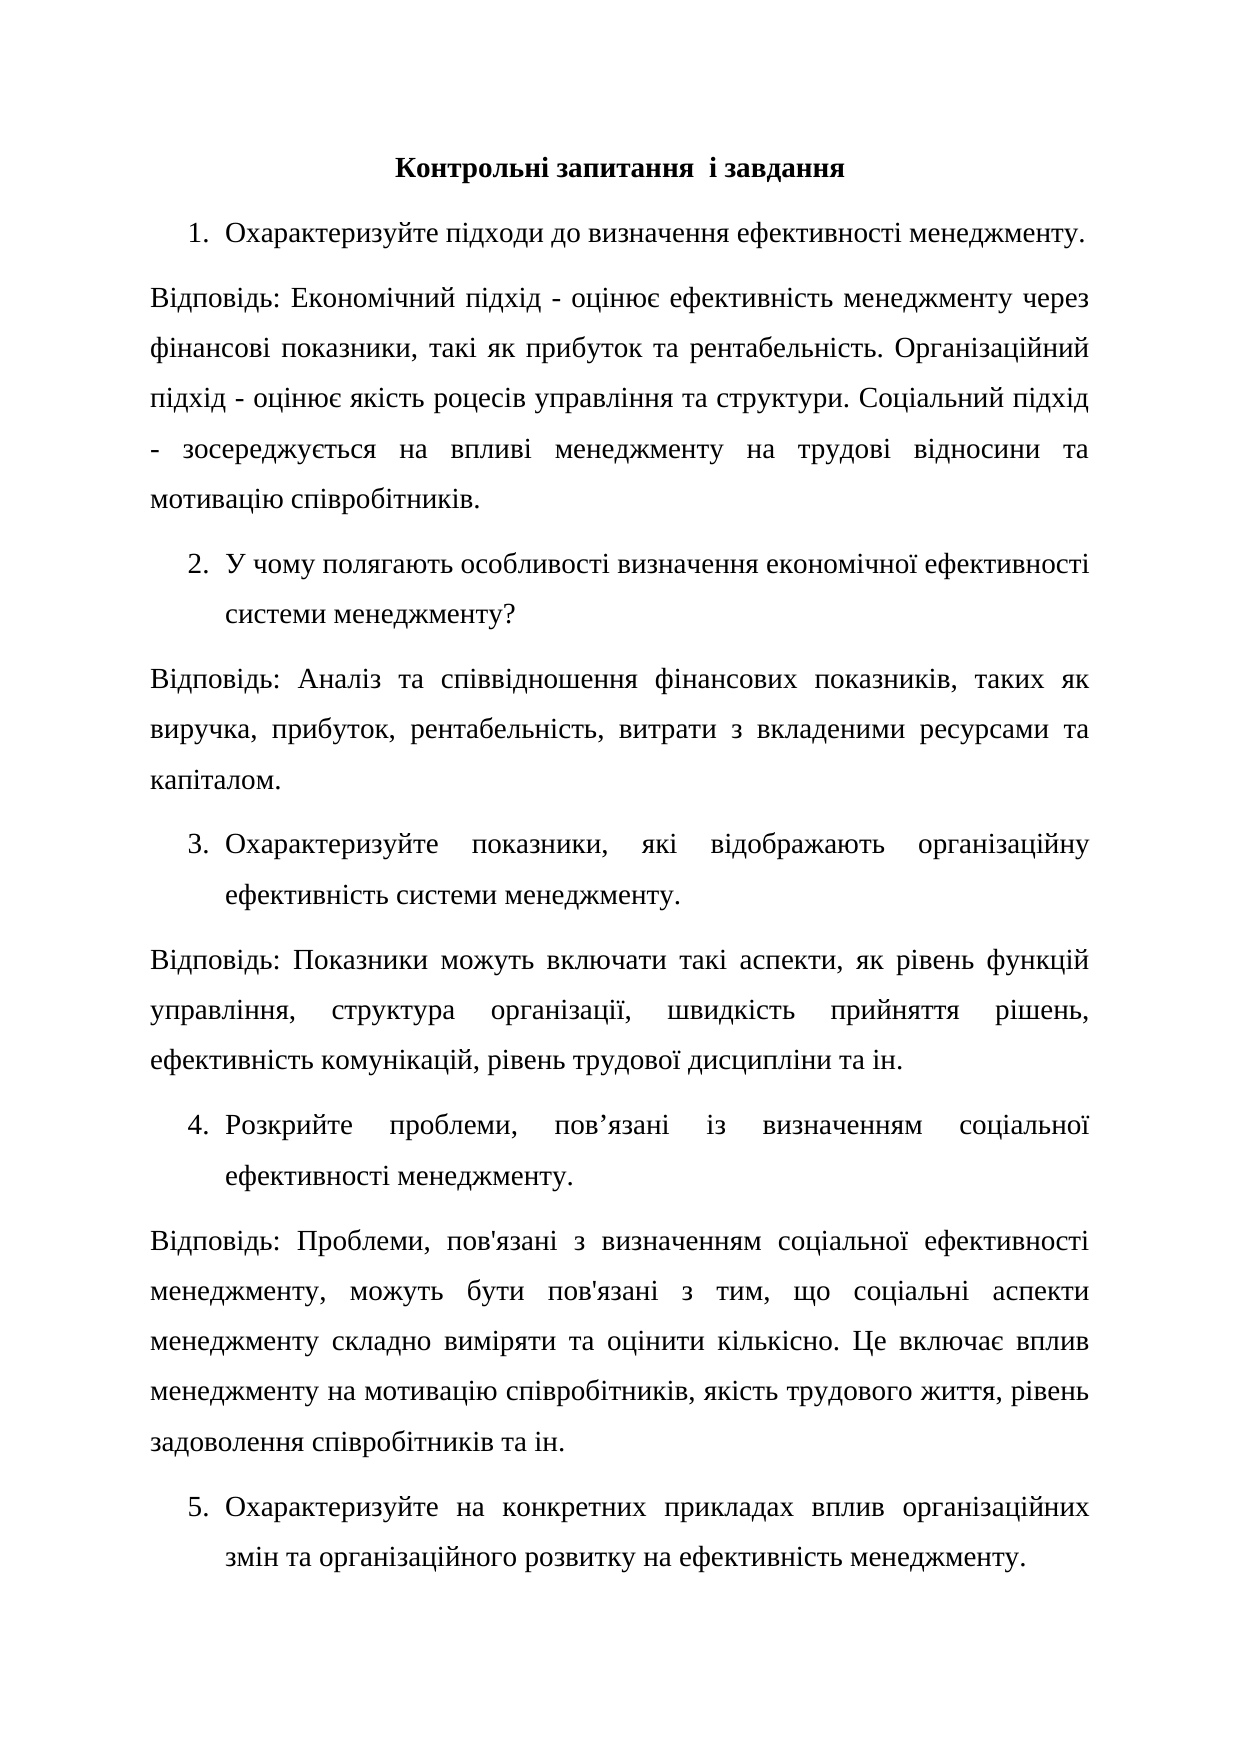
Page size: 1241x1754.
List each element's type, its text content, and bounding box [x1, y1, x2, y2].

text Відповідь: Проблеми, пов'язані з визначенням соціальної ефективності менеджменту, можуть бути пов'язані з тим, що соціальні аспекти менеджменту складно виміряти та оцінити кількісно. Це включає вплив менеджменту на мотивацію співробітників, якість трудового життя, рівень задоволення співробітників та ін. [150, 1223, 1090, 1457]
text Відповідь: Аналіз та співвідношення фінансових показників, таких як виручка, прибуток, рентабельність, витрати з вкладеними ресурсами та капіталом. [150, 661, 1090, 795]
list Охарактеризуйте підходи до визначення ефективності менеджменту. [187, 215, 1090, 248]
text Відповідь: Показники можуть включати такі аспекти, як рівень функцій управління, структура організації, швидкість прийняття рішень, ефективність комунікацій, рівень трудової дисципліни та ін. [150, 942, 1090, 1076]
list Розкрийте проблеми, пов’язані із визначенням соціальної ефективності менеджменту. [187, 1107, 1090, 1191]
list У чому полягають особливості визначення економічної ефективності системи менеджменту? [187, 546, 1090, 630]
list Охарактеризуйте показники, які відображають організаційну ефективність системи менеджменту. [187, 827, 1090, 911]
text Контрольні запитання і завдання [150, 150, 1090, 183]
list Охарактеризуйте на конкретних прикладах вплив організаційних змін та організаційного розвитку на ефективність менеджменту. [187, 1489, 1090, 1573]
text Відповідь: Економічний підхід - оцінює ефективність менеджменту через фінансові показники, такі як прибуток та рентабельність. Організаційний підхід - оцінює якість роцесів управління та структури. Соціальний підхід - зосереджується на впливі менеджменту на трудові відносини та мотивацію співробітників. [150, 280, 1090, 514]
